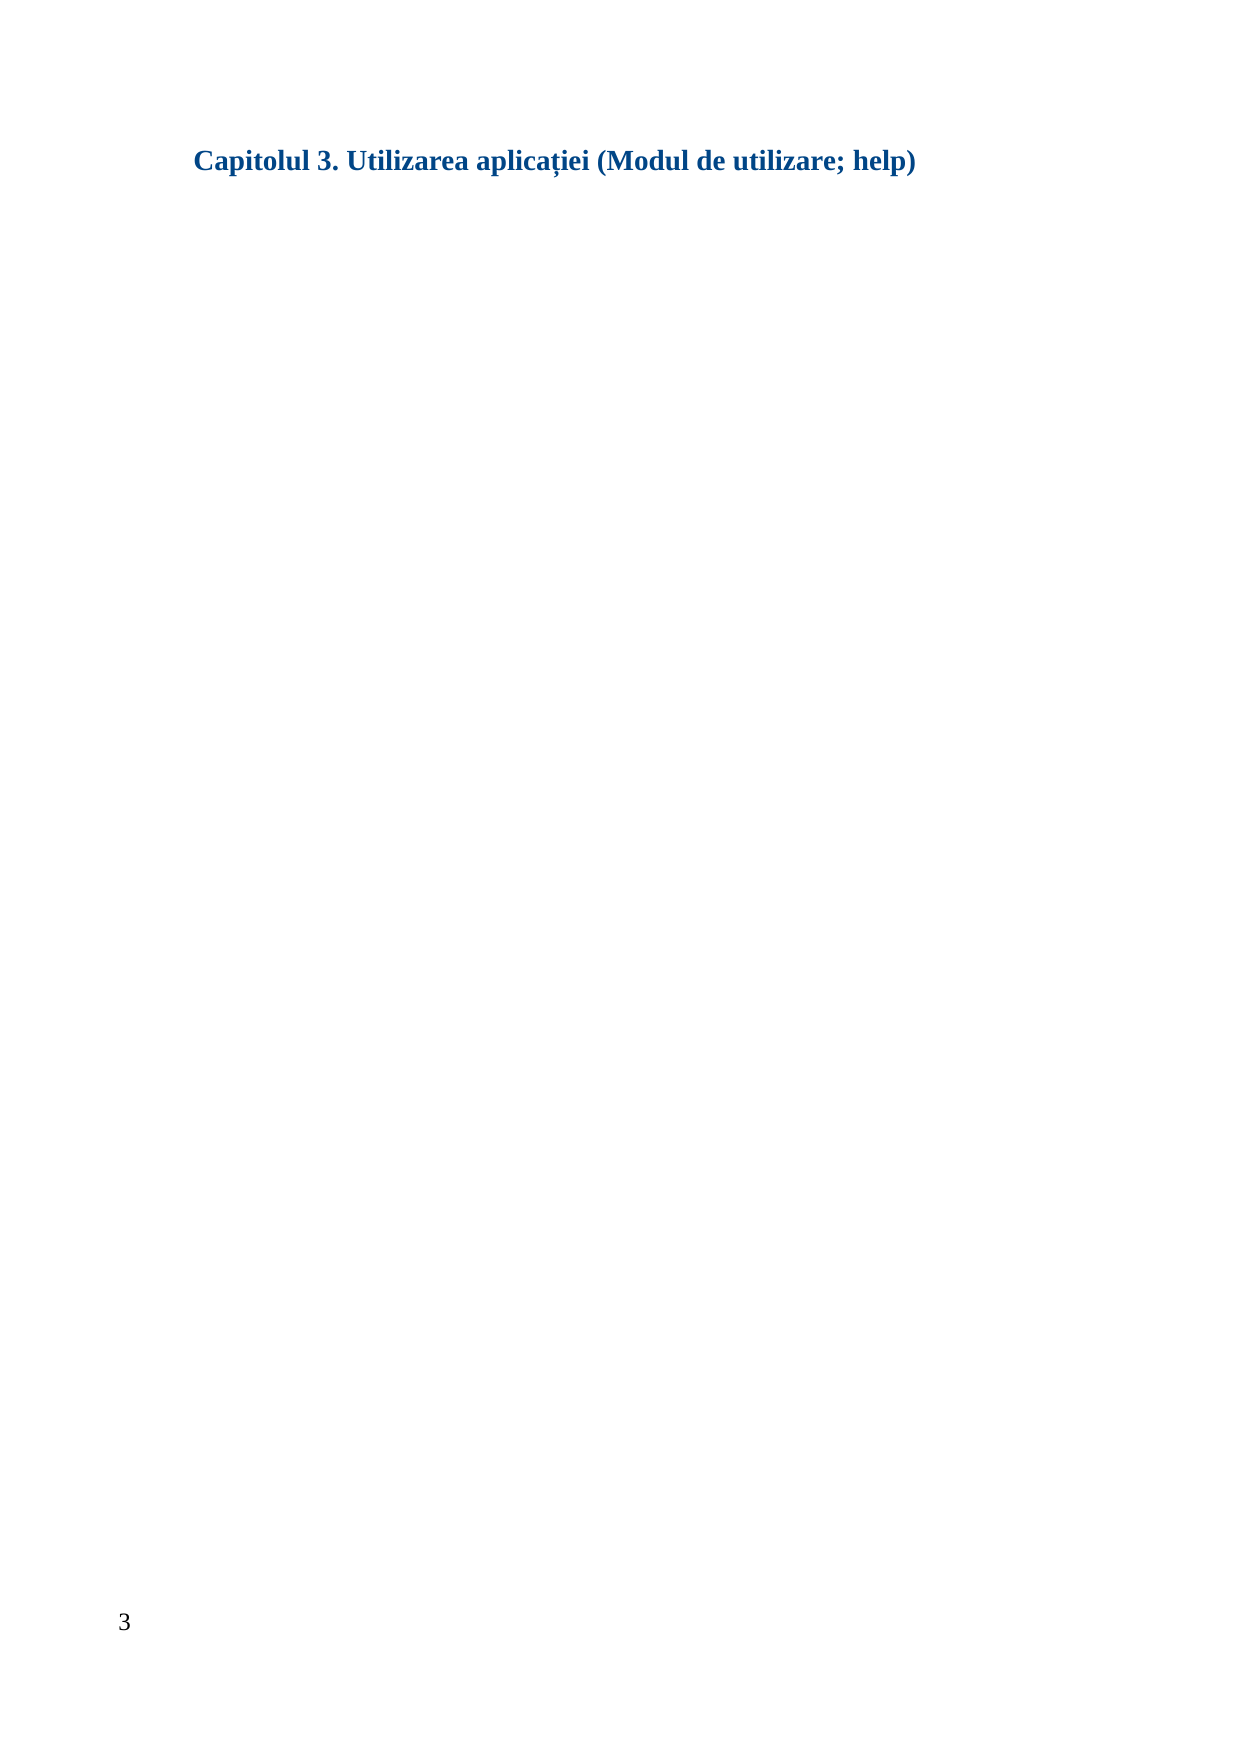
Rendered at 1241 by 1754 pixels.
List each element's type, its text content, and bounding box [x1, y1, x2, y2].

subtitle Utilizarea aplicației (Modul de utilizare; help) [118, 143, 1122, 176]
